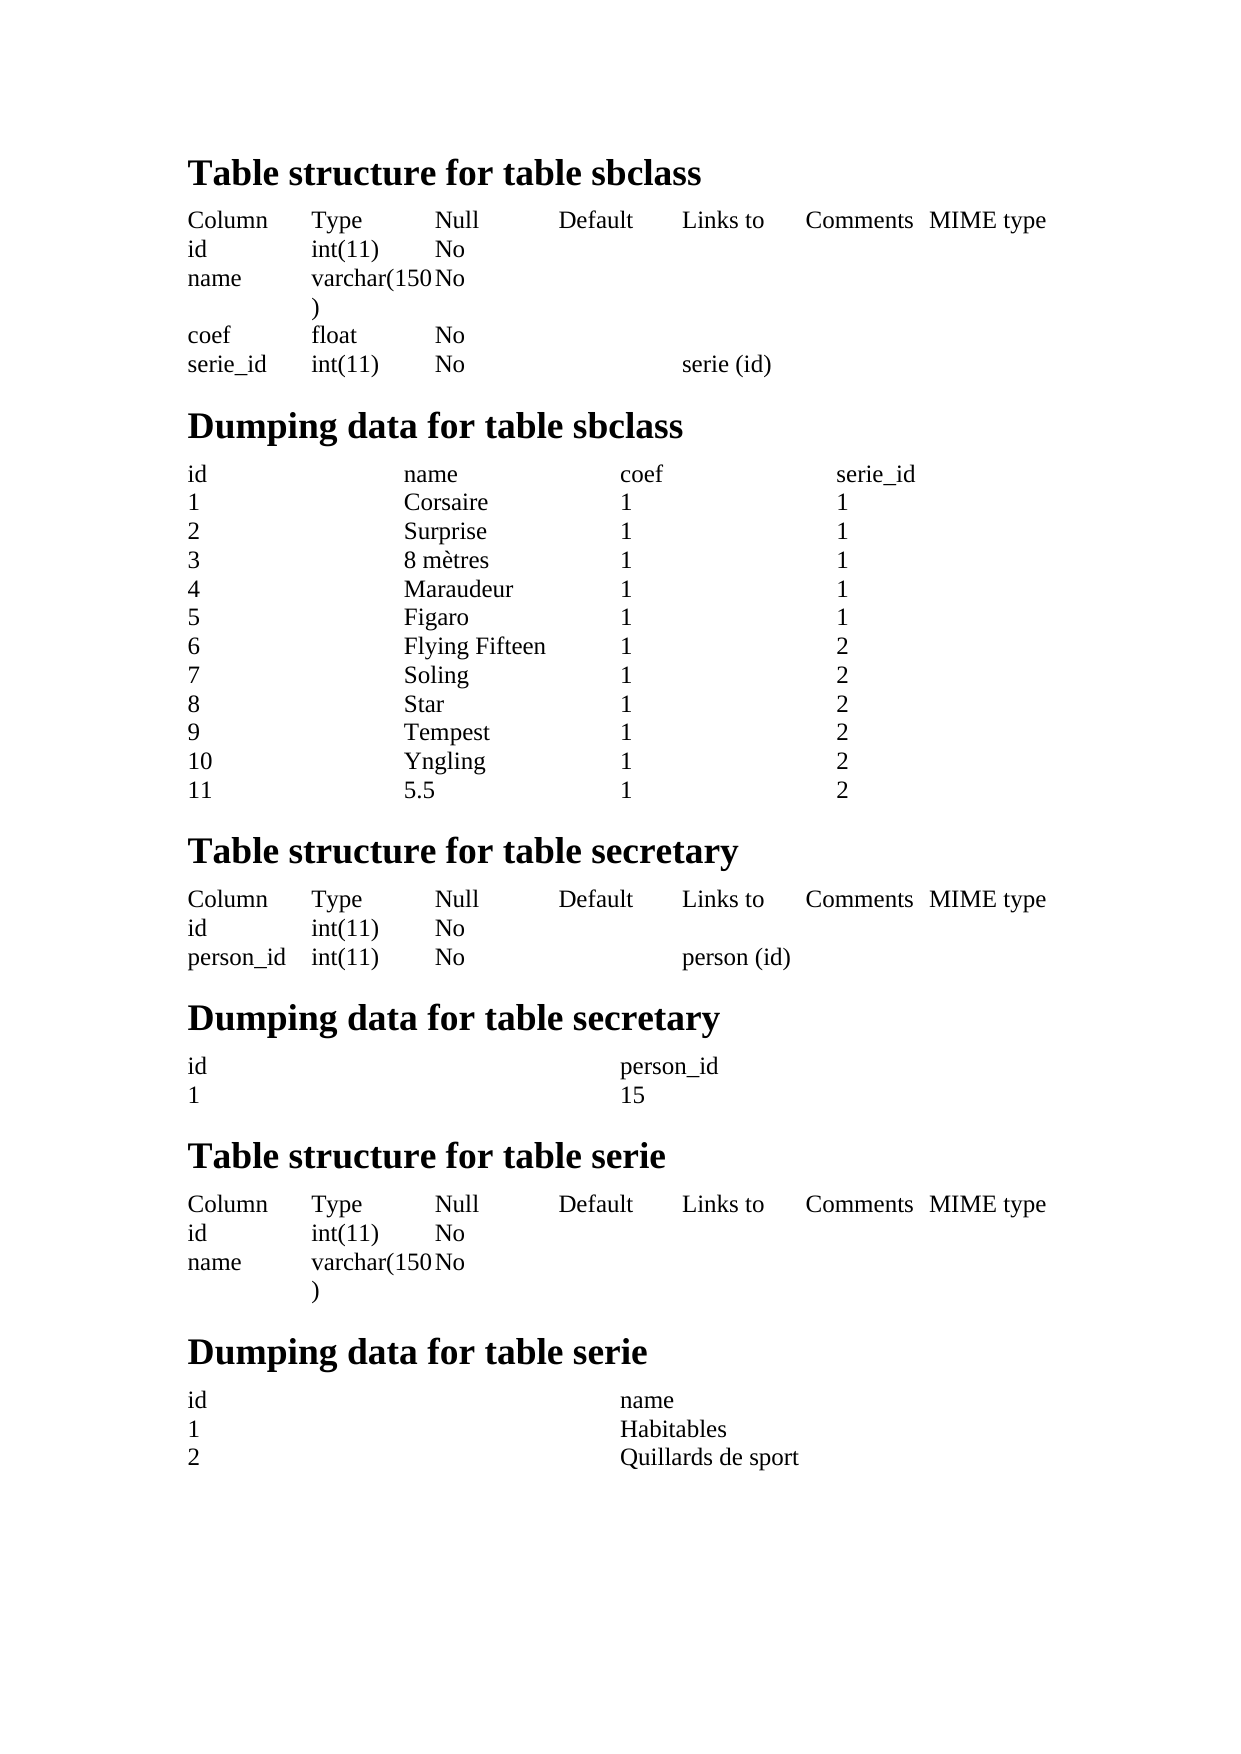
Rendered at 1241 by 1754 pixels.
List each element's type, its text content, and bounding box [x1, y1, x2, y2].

table_cell Habitables [620, 1414, 1053, 1442]
table_cell [805, 349, 929, 378]
table_cell 1 [620, 516, 836, 545]
table_cell No [435, 321, 558, 349]
table_header Column [188, 1189, 311, 1218]
table_cell 1 [620, 718, 836, 746]
table_cell 2 [836, 660, 1053, 689]
table_header Links to [682, 884, 805, 913]
table_cell 15 [620, 1080, 1053, 1109]
table_cell 1 [188, 1080, 620, 1109]
table_header id [188, 1051, 620, 1080]
table_cell [805, 913, 929, 942]
table_cell int(11) [311, 1218, 434, 1247]
table_cell id [188, 1218, 311, 1247]
table_cell [682, 321, 805, 349]
table_cell [682, 913, 805, 942]
table_header Null [435, 1189, 558, 1218]
table_cell person_id [188, 942, 311, 971]
table_header Comments [805, 1189, 929, 1218]
table_cell [558, 913, 682, 942]
table_cell int(11) [311, 234, 434, 263]
table_cell [682, 1247, 805, 1304]
table_cell [805, 321, 929, 349]
table_cell [558, 942, 682, 971]
table_cell [805, 942, 929, 971]
table_cell 1 [620, 488, 836, 516]
table_cell 1 [620, 631, 836, 660]
table_cell No [435, 1247, 558, 1304]
table_cell 1 [836, 516, 1053, 545]
table_cell 1 [620, 746, 836, 775]
table_cell [558, 321, 682, 349]
table_cell [929, 349, 1053, 378]
table_cell 7 [188, 660, 404, 689]
table_header name [620, 1385, 1053, 1414]
table_cell [558, 263, 682, 321]
table_header Type [311, 1189, 434, 1218]
table_cell Figaro [404, 603, 620, 631]
table_cell float [311, 321, 434, 349]
table_cell Star [404, 689, 620, 717]
table_cell 2 [188, 1443, 620, 1471]
table_cell id [188, 234, 311, 263]
table_cell 1 [620, 689, 836, 717]
table_cell [929, 942, 1053, 971]
table_header Default [558, 206, 682, 234]
table_cell No [435, 913, 558, 942]
table_cell 5 [188, 603, 404, 631]
table_header name [404, 459, 620, 487]
table_header MIME type [929, 884, 1053, 913]
table_header Null [435, 884, 558, 913]
table_cell Maraudeur [404, 574, 620, 602]
table_cell No [435, 234, 558, 263]
table_cell int(11) [311, 349, 434, 378]
table_cell 1 [188, 488, 404, 516]
table_cell [805, 263, 929, 321]
table_header Type [311, 884, 434, 913]
table_header Comments [805, 206, 929, 234]
table_cell 5.5 [404, 775, 620, 804]
table_cell No [435, 349, 558, 378]
table_header id [188, 459, 404, 487]
table_cell [682, 234, 805, 263]
table_cell [805, 1247, 929, 1304]
table_header Column [188, 884, 311, 913]
table_cell 1 [620, 545, 836, 574]
table_cell 2 [836, 631, 1053, 660]
table_header coef [620, 459, 836, 487]
table_cell coef [188, 321, 311, 349]
table_cell 4 [188, 574, 404, 602]
table_cell 1 [620, 574, 836, 602]
subtitle Dumping data for table secretary [187, 996, 1053, 1039]
table_cell 1 [188, 1414, 620, 1442]
table_cell 1 [620, 603, 836, 631]
table_cell Surprise [404, 516, 620, 545]
table_cell [805, 1218, 929, 1247]
subtitle Table structure for table sbclass [187, 150, 1053, 193]
table_cell 1 [836, 545, 1053, 574]
subtitle Dumping data for table sbclass [187, 403, 1053, 446]
table_cell 1 [836, 488, 1053, 516]
table_header Default [558, 1189, 682, 1218]
table_cell 9 [188, 718, 404, 746]
table_cell Quillards de sport [620, 1443, 1053, 1471]
table_cell person (id) [682, 942, 805, 971]
table_header Links to [682, 206, 805, 234]
table_cell 2 [836, 775, 1053, 804]
table_cell 8 mètres [404, 545, 620, 574]
table_cell No [435, 263, 558, 321]
table_cell name [188, 1247, 311, 1304]
table_cell int(11) [311, 942, 434, 971]
table_cell [682, 1218, 805, 1247]
subtitle Dumping data for table serie [187, 1329, 1053, 1372]
table_cell Tempest [404, 718, 620, 746]
table_header MIME type [929, 1189, 1053, 1218]
table_cell 8 [188, 689, 404, 717]
table_cell serie (id) [682, 349, 805, 378]
table_cell 2 [836, 689, 1053, 717]
table_cell 1 [836, 574, 1053, 602]
table_header serie_id [836, 459, 1053, 487]
table_cell serie_id [188, 349, 311, 378]
table_cell [558, 1247, 682, 1304]
table_header id [188, 1385, 620, 1414]
table_header Column [188, 206, 311, 234]
table_cell int(11) [311, 913, 434, 942]
table_cell id [188, 913, 311, 942]
table_cell 1 [620, 775, 836, 804]
table_cell 2 [836, 746, 1053, 775]
table_cell Soling [404, 660, 620, 689]
subtitle Table structure for table serie [187, 1134, 1053, 1177]
table_header person_id [620, 1051, 1053, 1080]
table_header Null [435, 206, 558, 234]
table_cell No [435, 1218, 558, 1247]
table_cell [805, 234, 929, 263]
table_cell 1 [836, 603, 1053, 631]
table_cell varchar(150) [311, 1247, 434, 1304]
table_cell 11 [188, 775, 404, 804]
table_cell 2 [836, 718, 1053, 746]
table_cell 2 [188, 516, 404, 545]
table_cell varchar(150) [311, 263, 434, 321]
table_header Default [558, 884, 682, 913]
table_cell [558, 349, 682, 378]
table_cell [558, 234, 682, 263]
table_header MIME type [929, 206, 1053, 234]
table_cell No [435, 942, 558, 971]
table_cell 10 [188, 746, 404, 775]
table_cell [682, 263, 805, 321]
table_cell name [188, 263, 311, 321]
table_cell 3 [188, 545, 404, 574]
table_header Links to [682, 1189, 805, 1218]
subtitle Table structure for table secretary [187, 829, 1053, 872]
table_cell [558, 1218, 682, 1247]
table_cell 6 [188, 631, 404, 660]
table_cell Yngling [404, 746, 620, 775]
table_cell Corsaire [404, 488, 620, 516]
table_header Comments [805, 884, 929, 913]
table_cell 1 [620, 660, 836, 689]
table_cell Flying Fifteen [404, 631, 620, 660]
table_header Type [311, 206, 434, 234]
